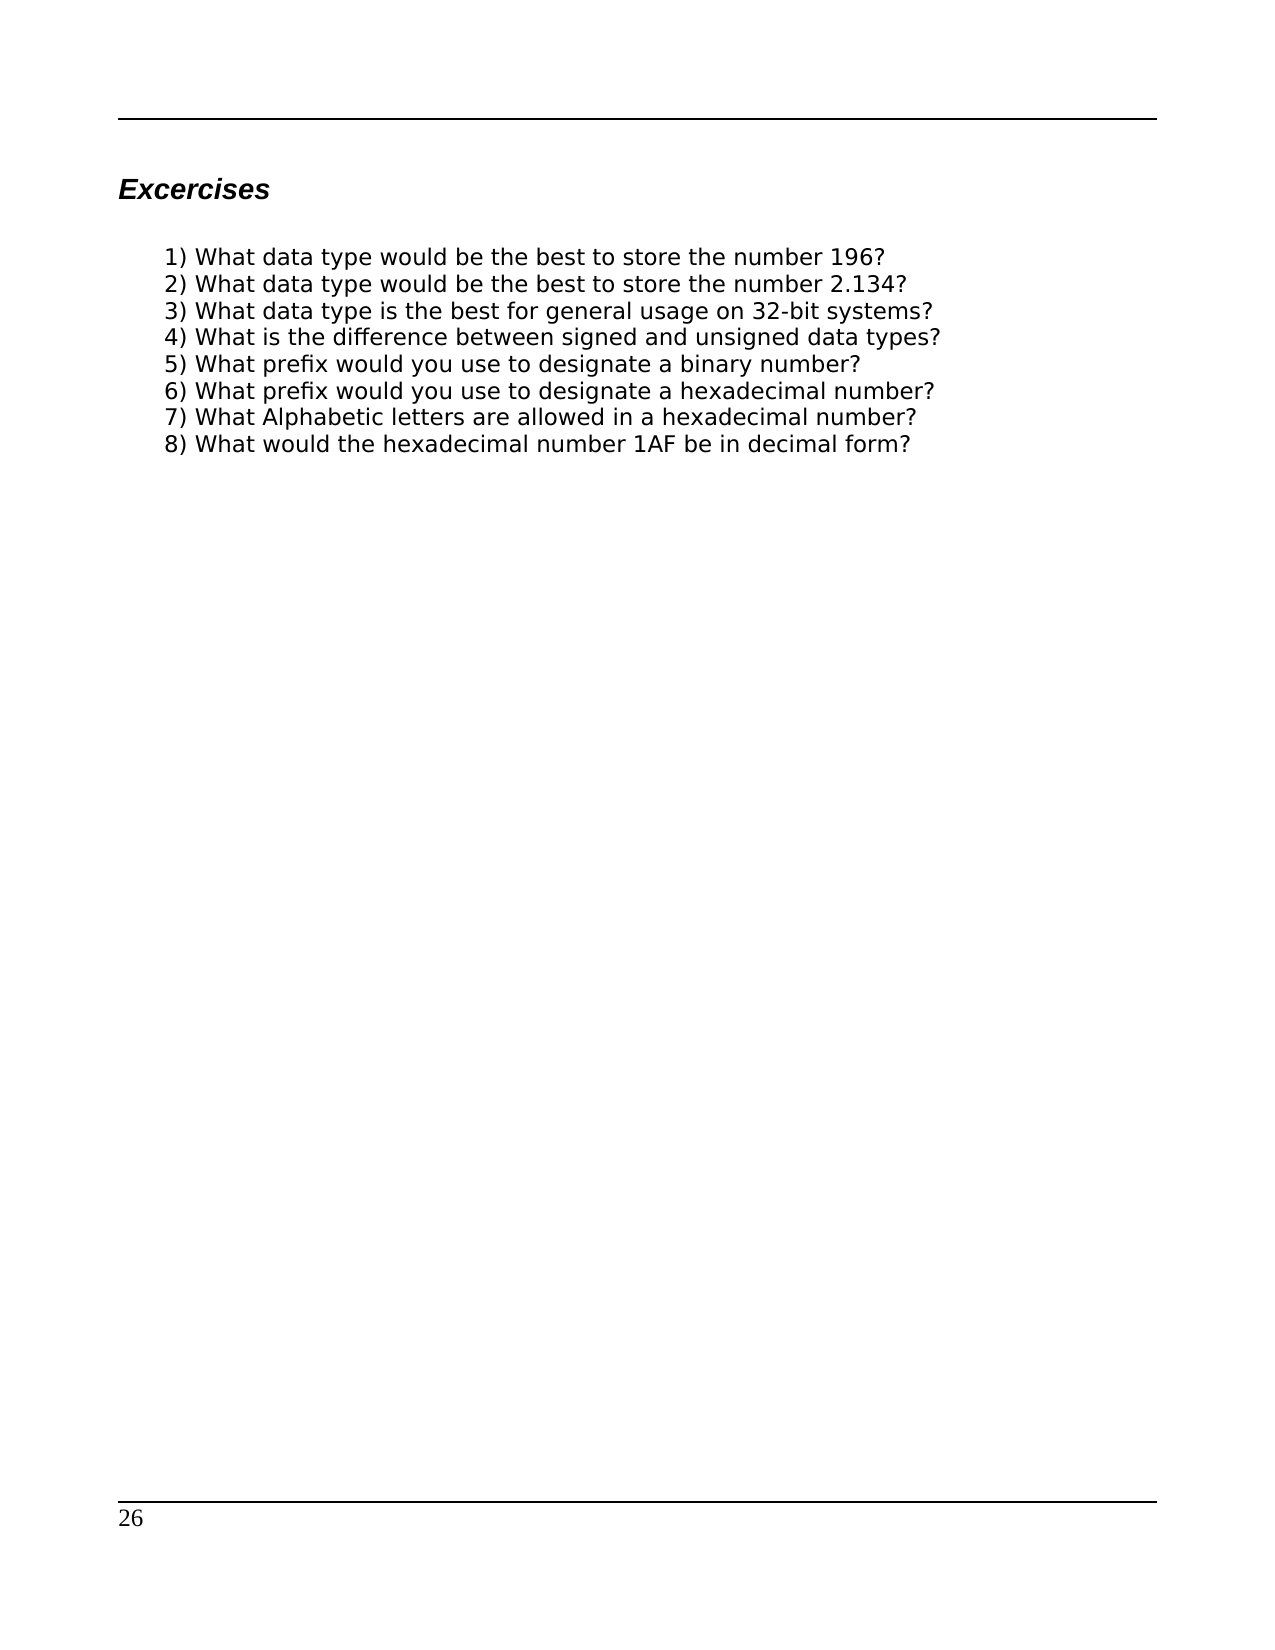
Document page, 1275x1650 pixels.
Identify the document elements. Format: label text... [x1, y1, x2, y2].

text 7) What Alphabetic letters are allowed in a hexadecimal number? [118, 404, 1157, 431]
subtitle Excercises [118, 172, 1157, 205]
text 3) What data type is the best for general usage on 32-bit systems? [118, 298, 1157, 324]
text 2) What data type would be the best to store the number 2.134? [118, 271, 1157, 298]
text 6) What prefix would you use to designate a hexadecimal number? [118, 378, 1157, 404]
text 1) What data type would be the best to store the number 196? [118, 244, 1157, 271]
text 8) What would the hexadecimal number 1AF be in decimal form? [118, 431, 1157, 458]
text 4) What is the difference between signed and unsigned data types? [118, 324, 1157, 351]
text 5) What prefix would you use to designate a binary number? [118, 351, 1157, 378]
